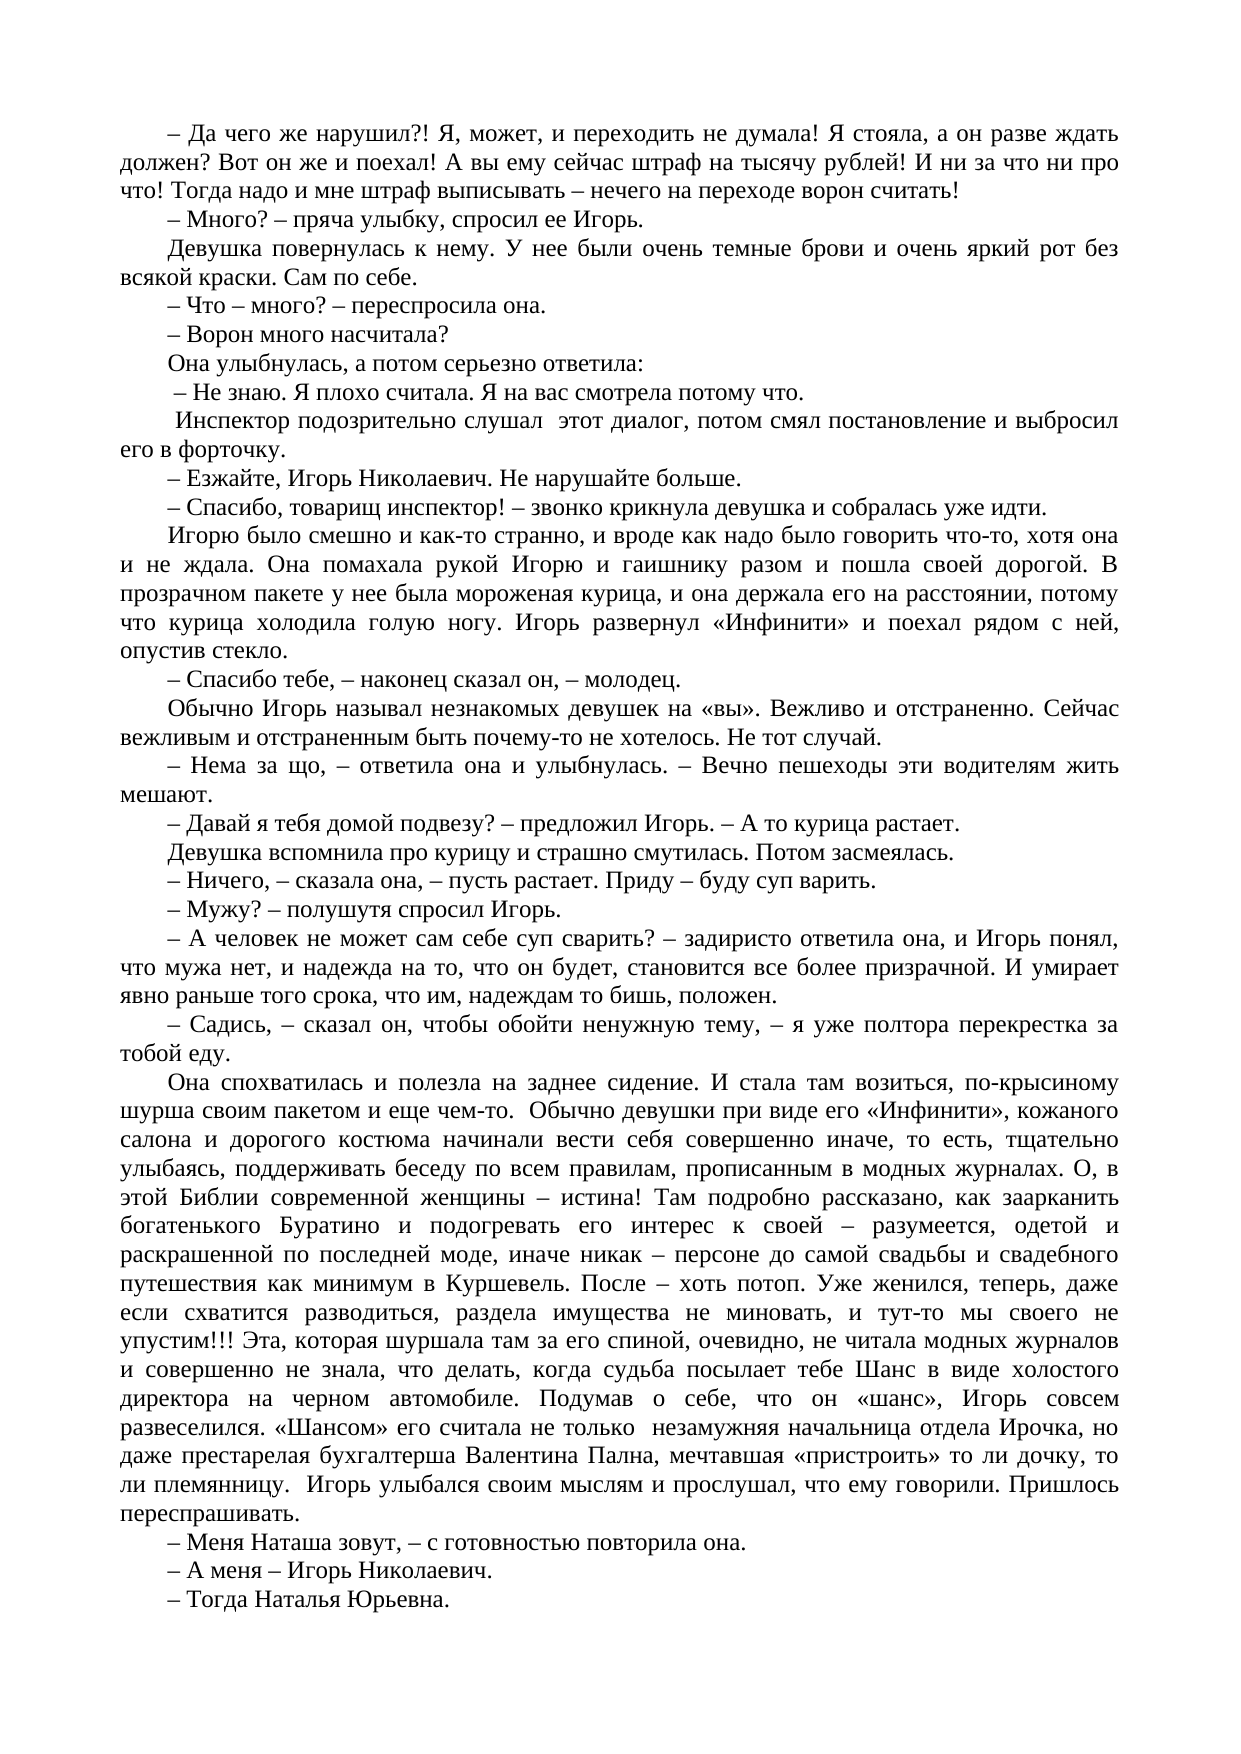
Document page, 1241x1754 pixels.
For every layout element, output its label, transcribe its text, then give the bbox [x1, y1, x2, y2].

text Обычно Игорь называл незнакомых девушек на «вы». Вежливо и отстраненно. Сейчас вежливым и отстраненным быть почему-то не хотелось. Не тот случай. [120, 693, 1120, 751]
text – Не знаю. Я плохо считала. Я на вас смотрела потому что. [120, 377, 1120, 406]
text – Тогда Наталья Юрьевна. [120, 1584, 1120, 1613]
text – Давай я тебя домой подвезу? – предложил Игорь. – А то курица растает. [120, 808, 1120, 837]
text – А человек не может сам себе суп сварить? – задиристо ответила она, и Игорь понял, что мужа нет, и надежда на то, что он будет, становится все более призрачной. И умирает явно раньше того срока, что им, надеждам то бишь, положен. [120, 923, 1120, 1009]
text – Садись, – сказал он, чтобы обойти ненужную тему, – я уже полтора перекрестка за тобой еду. [120, 1009, 1120, 1067]
text Она спохватилась и полезла на заднее сидение. И стала там возиться, по-крысиному шурша своим пакетом и еще чем-то. Обычно девушки при виде его «Инфинити», кожаного салона и дорогого костюма начинали вести себя совершенно иначе, то есть, тщательно улыбаясь, поддерживать беседу по всем правилам, прописанным в модных журналах. О, в этой Библии современной женщины – истина! Там подробно рассказано, как заарканить богатенького Буратино и подогревать его интерес к своей – разумеется, одетой и раскрашенной по последней моде, иначе никак – персоне до самой свадьбы и свадебного путешествия как минимум в Куршевель. После – хоть потоп. Уже женился, теперь, даже если схватится разводиться, раздела имущества не миновать, и тут-то мы своего не упустим!!! Эта, которая шуршала там за его спиной, очевидно, не читала модных журналов и совершенно не знала, что делать, когда судьба посылает тебе Шанс в виде холостого директора на черном автомобиле. Подумав о себе, что он «шанс», Игорь совсем развеселился. «Шансом» его считала не только незамужняя начальница отдела Ирочка, но даже престарелая бухгалтерша Валентина Пална, мечтавшая «пристроить» то ли дочку, то ли племянницу. Игорь улыбался своим мыслям и прослушал, что ему говорили. Пришлось переспрашивать. [120, 1067, 1120, 1527]
text Девушка вспомнила про курицу и страшно смутилась. Потом засмеялась. [120, 837, 1120, 866]
text – А меня – Игорь Николаевич. [120, 1556, 1120, 1584]
text – Езжайте, Игорь Николаевич. Не нарушайте больше. [120, 463, 1120, 492]
text – Спасибо, товарищ инспектор! – звонко крикнула девушка и собралась уже идти. [120, 492, 1120, 521]
text – Что – много? – переспросила она. [120, 291, 1120, 319]
text Игорю было смешно и как-то странно, и вроде как надо было говорить что-то, хотя она и не ждала. Она помахала рукой Игорю и гаишнику разом и пошла своей дорогой. В прозрачном пакете у нее была мороженая курица, и она держала его на расстоянии, потому что курица холодила голую ногу. Игорь развернул «Инфинити» и поехал рядом с ней, опустив стекло. [120, 521, 1120, 664]
text – Много? – пряча улыбку, спросил ее Игорь. [120, 204, 1120, 233]
text – Нема за що, – ответила она и улыбнулась. – Вечно пешеходы эти водителям жить мешают. [120, 751, 1120, 808]
text – Мужу? – полушутя спросил Игорь. [120, 894, 1120, 923]
text – Меня Наташа зовут, – с готовностью повторила она. [120, 1527, 1120, 1556]
text – Ворон много насчитала? [120, 319, 1120, 348]
text Она улыбнулась, а потом серьезно ответила: [120, 348, 1120, 377]
text Девушка повернулась к нему. У нее были очень темные брови и очень яркий рот без всякой краски. Сам по себе. [120, 233, 1120, 291]
text – Спасибо тебе, – наконец сказал он, – молодец. [120, 664, 1120, 693]
text Инспектор подозрительно слушал этот диалог, потом смял постановление и выбросил его в форточку. [120, 406, 1120, 463]
text – Ничего, – сказала она, – пусть растает. Приду – буду суп варить. [120, 866, 1120, 894]
text – Да чего же нарушил?! Я, может, и переходить не думала! Я стояла, а он разве ждать должен? Вот он же и поехал! А вы ему сейчас штраф на тысячу рублей! И ни за что ни про что! Тогда надо и мне штраф выписывать – нечего на переходе ворон считать! [120, 118, 1120, 204]
